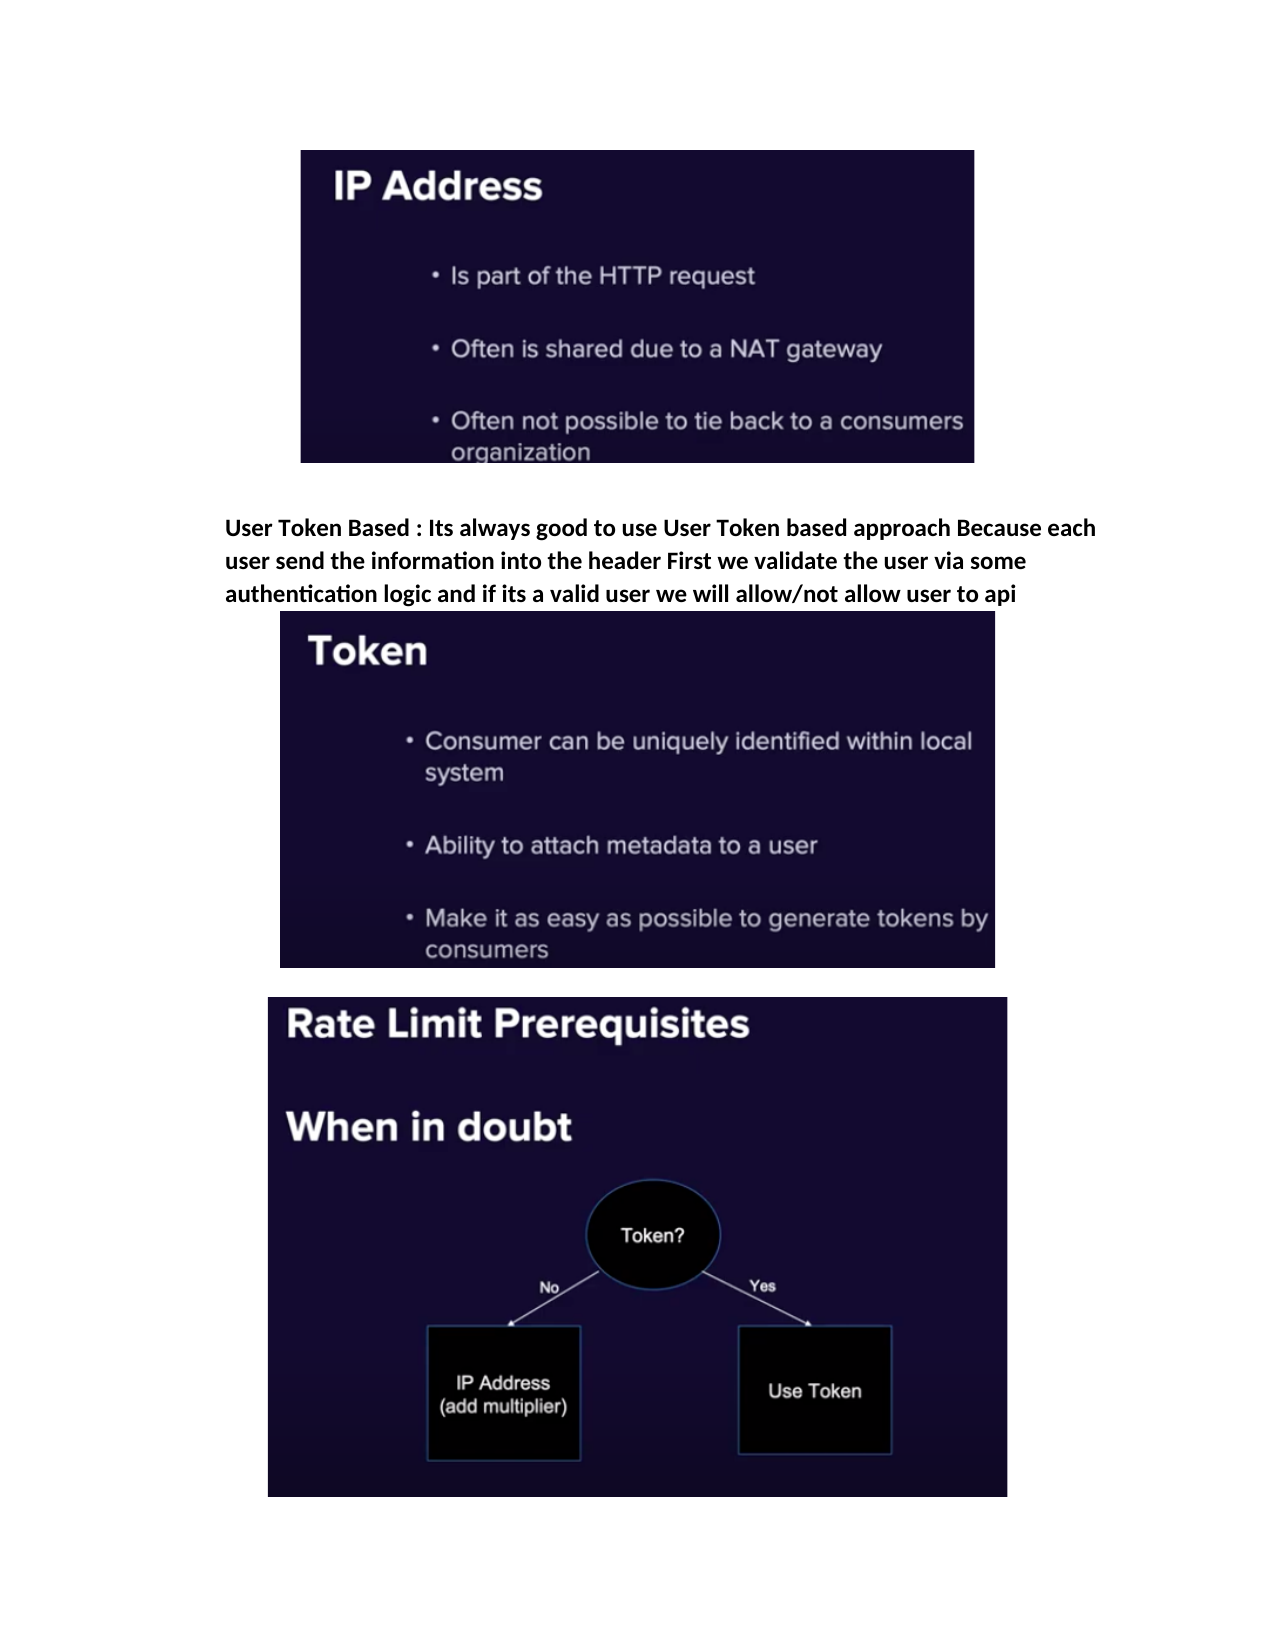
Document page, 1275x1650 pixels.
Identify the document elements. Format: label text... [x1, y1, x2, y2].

picture [300, 150, 975, 463]
list User Token Based : Its always good to use User Token based approach Because each user send the information into the header First we validate the user via some authentication logic and if its a valid user we will allow/not allow user to api [225, 512, 1125, 608]
picture [280, 611, 996, 968]
picture [267, 997, 1008, 1497]
